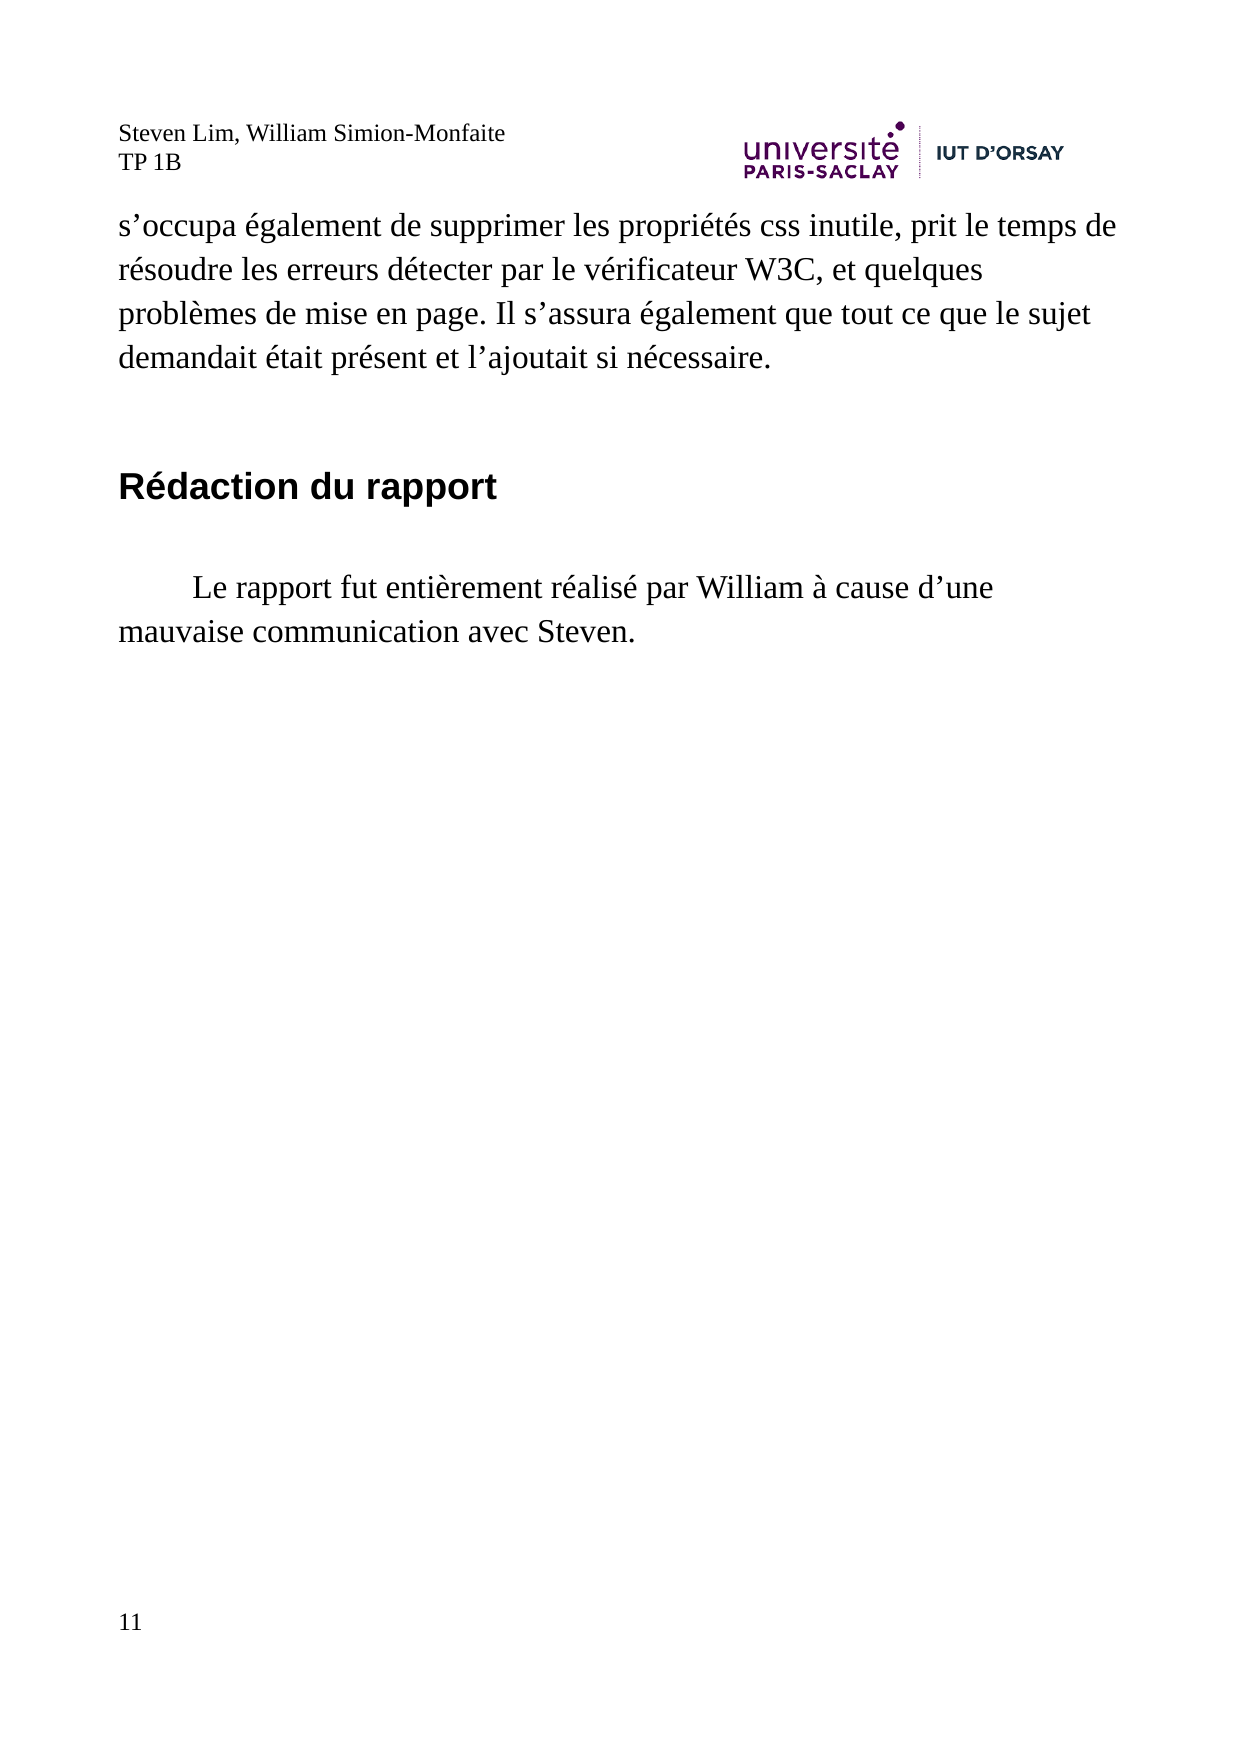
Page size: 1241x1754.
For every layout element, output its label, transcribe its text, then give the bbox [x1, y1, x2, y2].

text Le rapport fut entièrement réalisé par William à cause d’une mauvaise communication avec Steven. [118, 568, 1122, 650]
picture [729, 106, 1116, 193]
subtitle Rédaction du rapport [118, 464, 1122, 507]
text s’occupa également de supprimer les propriétés css inutile, prit le temps de résoudre les erreurs détecter par le vérificateur W3C, et quelques problèmes de mise en page. Il s’assura également que tout ce que le sujet demandait était présent et l’ajoutait si nécessaire. [118, 205, 1122, 376]
